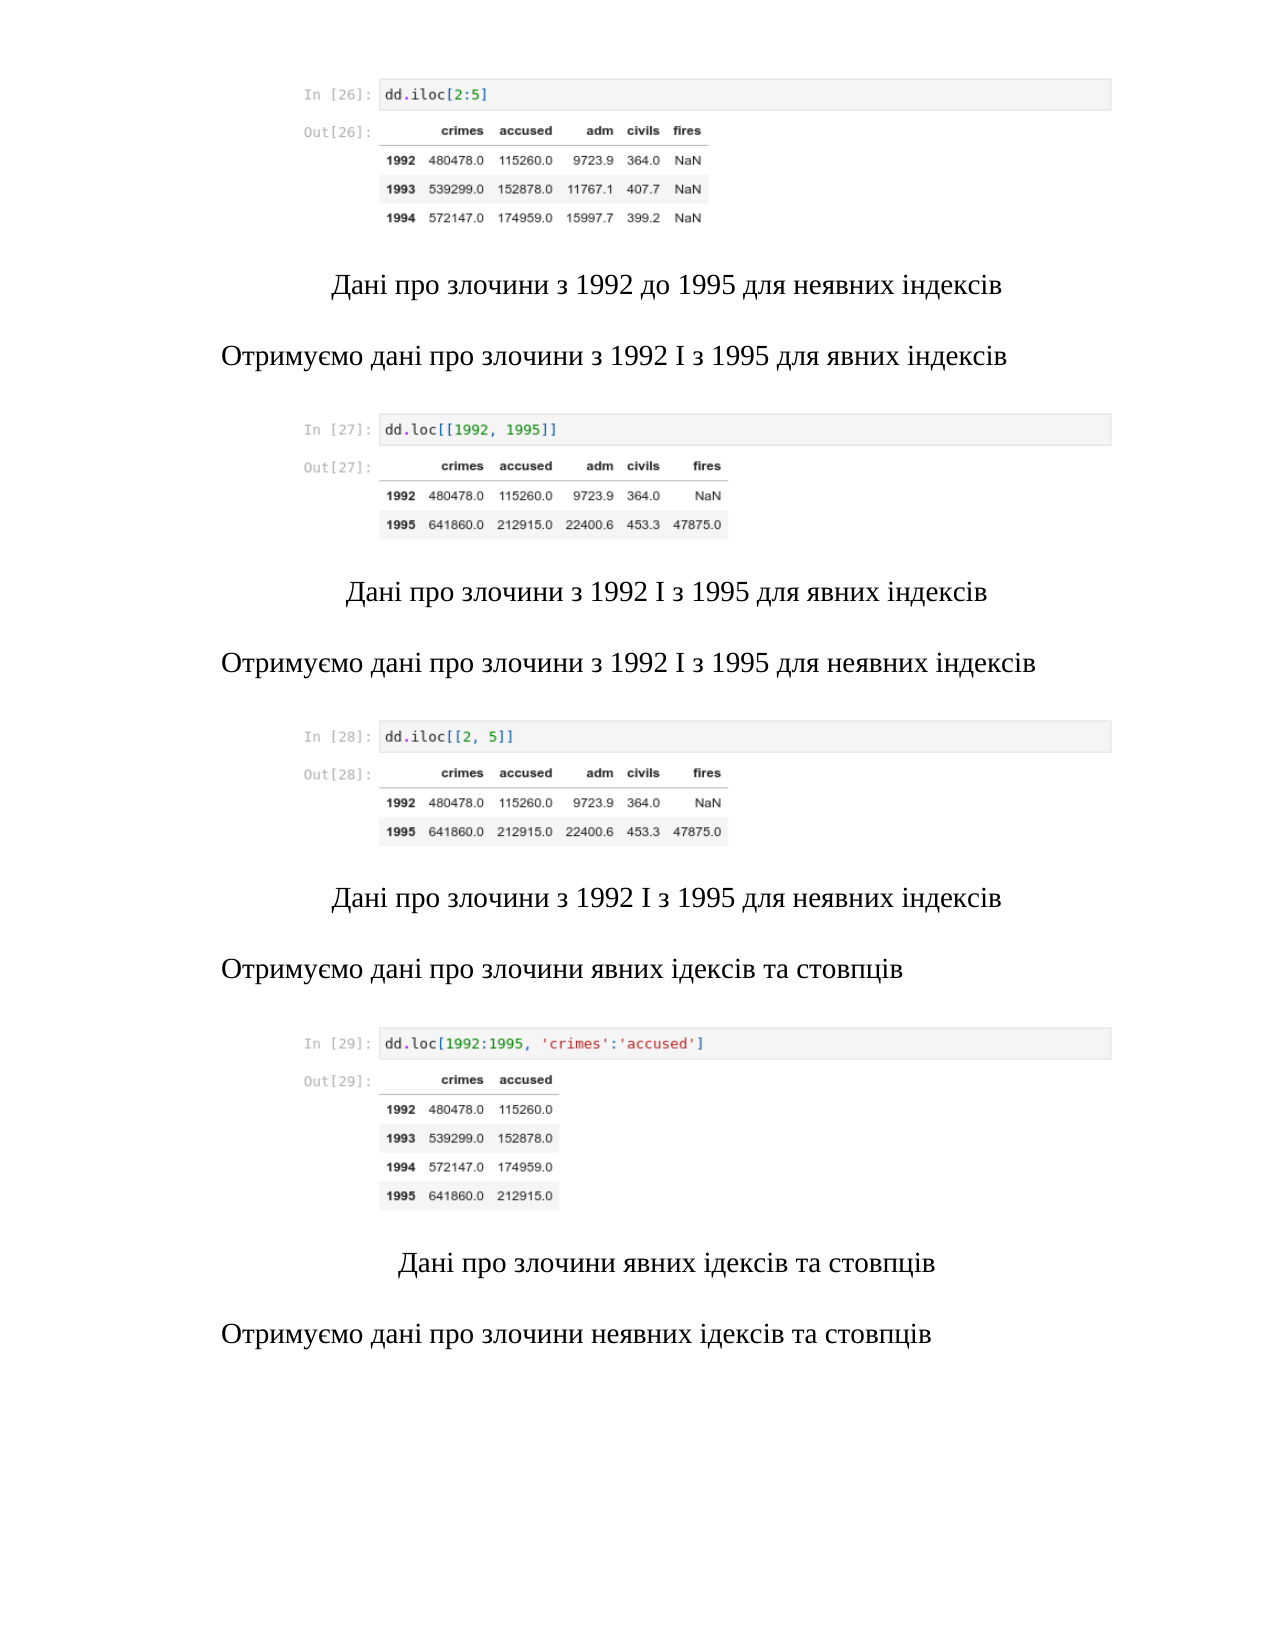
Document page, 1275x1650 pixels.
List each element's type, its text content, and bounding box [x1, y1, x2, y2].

picture [290, 73, 1117, 250]
text Дані про злочини з 1992 І з 1995 для неявних індексів [147, 716, 1186, 914]
text Дані про злочини з 1992 до 1995 для неявних індексів [147, 73, 1186, 300]
text Дані про злочини з 1992 І з 1995 для явних індексів [147, 409, 1186, 607]
picture [290, 1022, 1117, 1228]
text Дані про злочини явних ідексів та стовпців [147, 1023, 1186, 1278]
picture [290, 409, 1117, 557]
text Отримуємо дані про злочини явних ідексів та стовпців [147, 952, 1186, 985]
text Отримуємо дані про злочини з 1992 І з 1995 для явних індексів [147, 338, 1186, 371]
text Отримуємо дані про злочини неявних ідексів та стовпців [147, 1316, 1186, 1349]
text Отримуємо дані про злочини з 1992 І з 1995 для неявних індексів [147, 645, 1186, 678]
picture [290, 716, 1117, 864]
